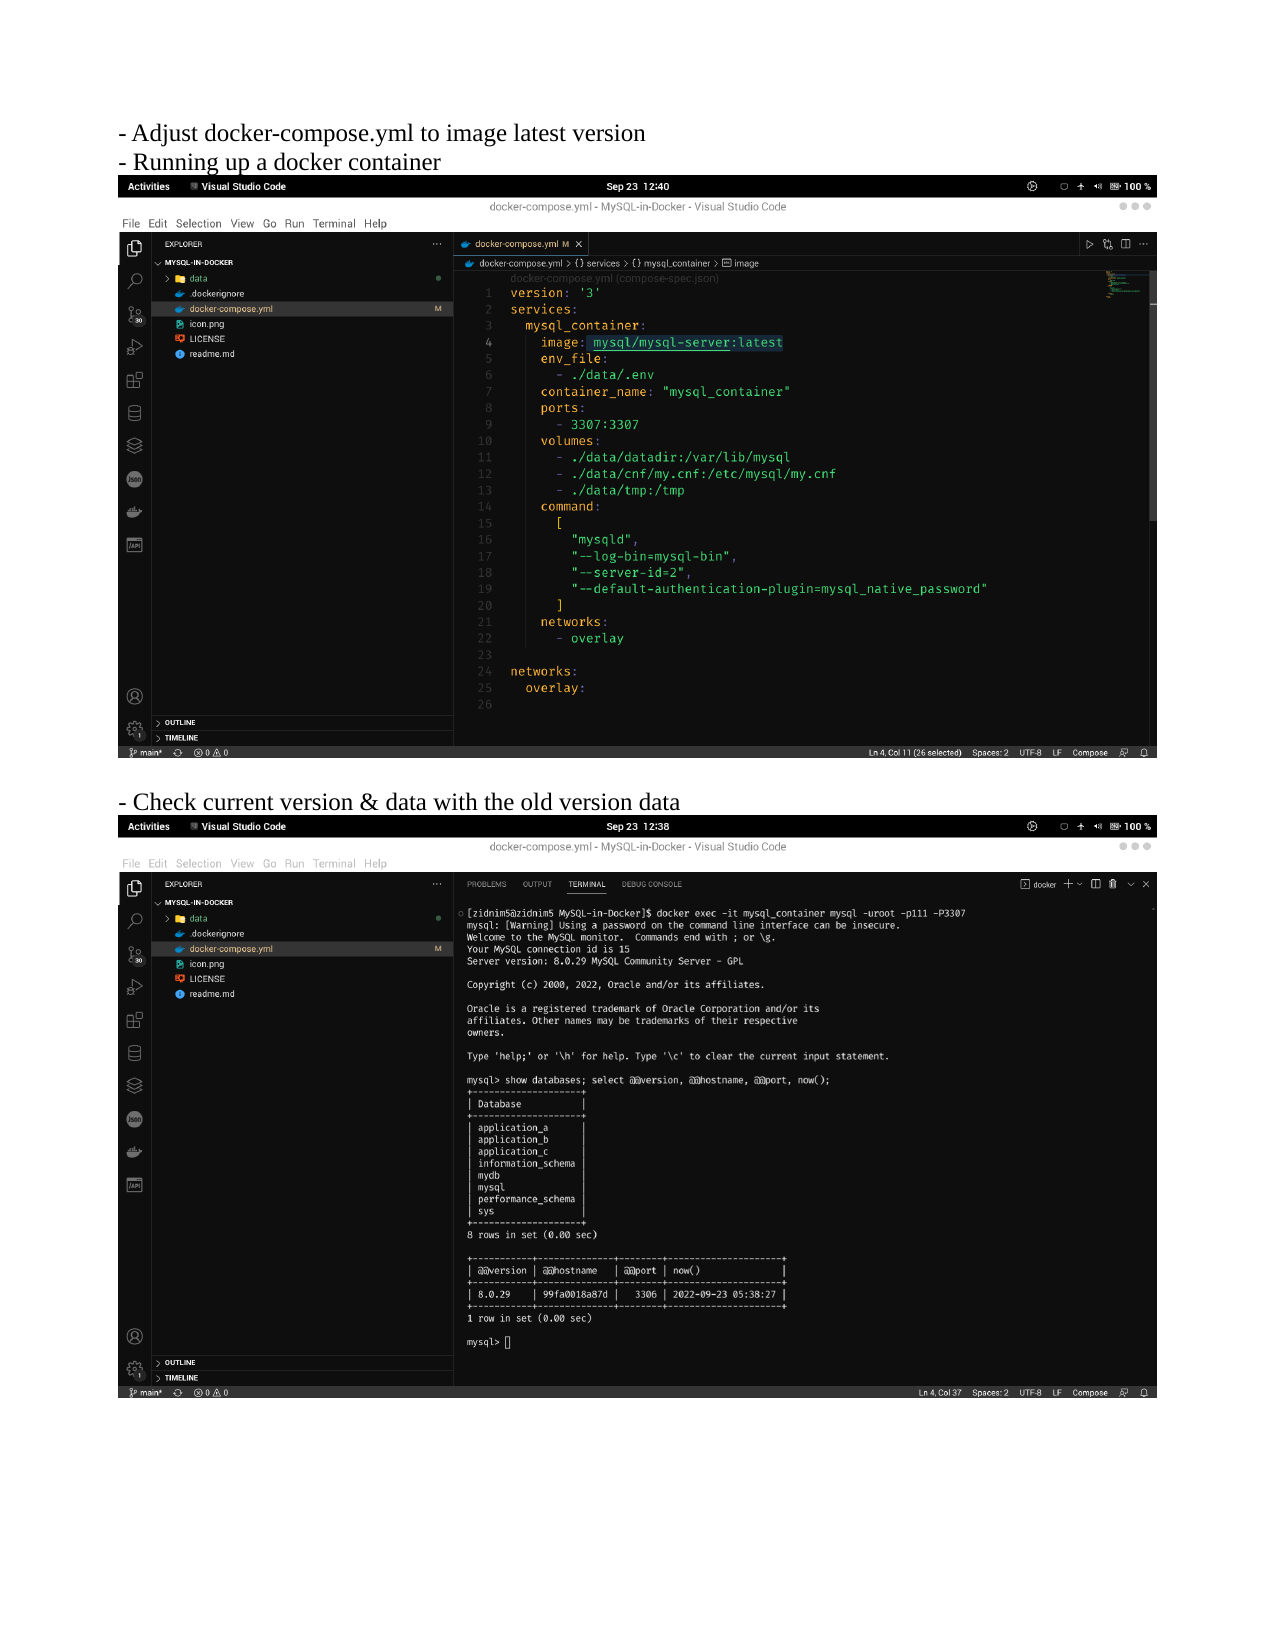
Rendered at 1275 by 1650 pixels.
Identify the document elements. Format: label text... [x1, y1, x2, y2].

picture [118, 175, 1157, 758]
text - Adjust docker-compose.yml to image latest version [118, 118, 1157, 147]
text - Running up a docker container [118, 147, 1157, 175]
picture [118, 815, 1157, 1398]
text - Check current version & data with the old version data [118, 787, 1157, 815]
